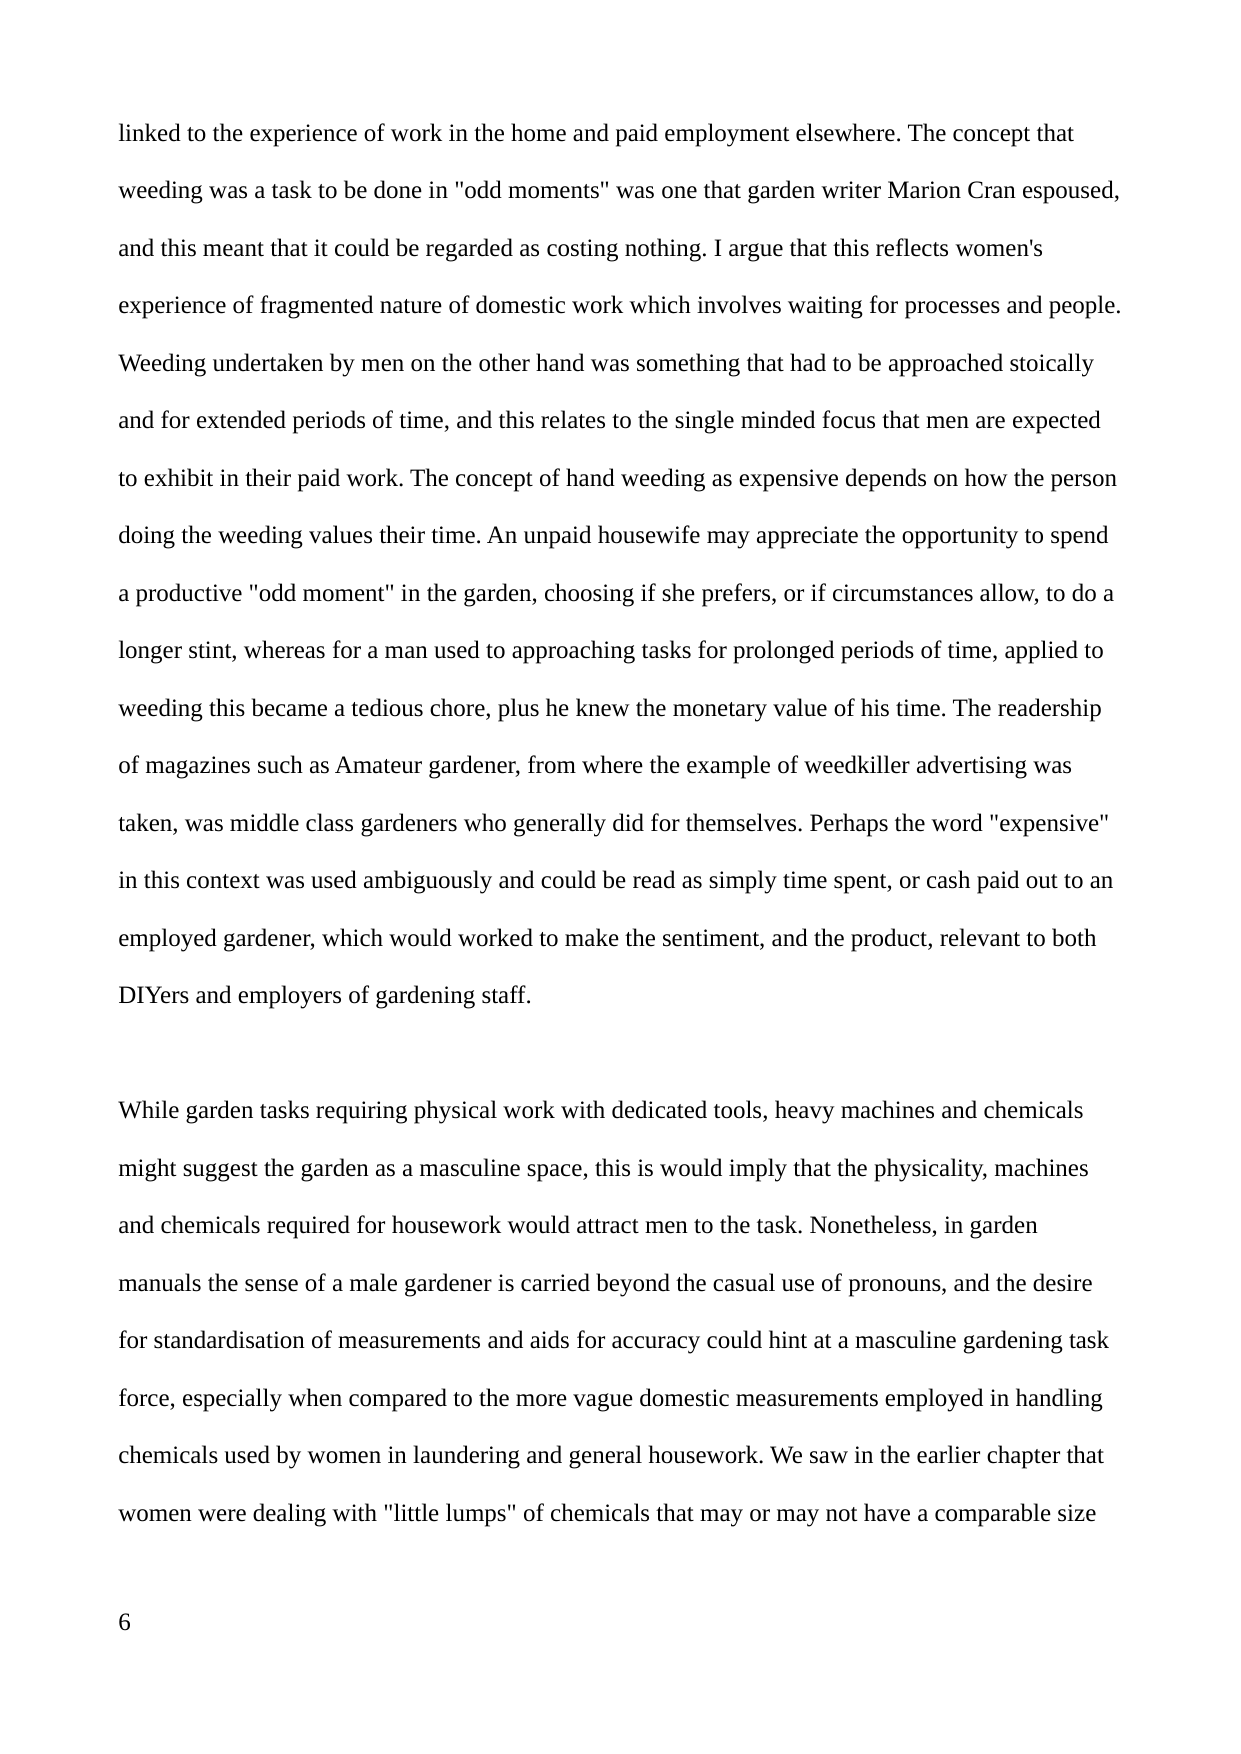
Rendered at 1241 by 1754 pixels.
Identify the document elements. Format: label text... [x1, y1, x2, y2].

text While garden tasks requiring physical work with dedicated tools, heavy machines and chemicals might suggest the garden as a masculine space, this is would imply that the physicality, machines and chemicals required for housework would attract men to the task. Nonetheless, in garden manuals the sense of a male gardener is carried beyond the casual use of pronouns, and the desire for standardisation of measurements and aids for accuracy could hint at a masculine gardening task force, especially when compared to the more vague domestic measurements employed in handling chemicals used by women in laundering and general housework. We saw in the earlier chapter that women were dealing with "little lumps" of chemicals that may or may not have a comparable size [118, 1096, 1122, 1527]
text linked to the experience of work in the home and paid employment elsewhere. The concept that weeding was a task to be done in "odd moments" was one that garden writer Marion Cran espoused, and this meant that it could be regarded as costing nothing. I argue that this reflects women's experience of fragmented nature of domestic work which involves waiting for processes and people. Weeding undertaken by men on the other hand was something that had to be approached stoically and for extended periods of time, and this relates to the single minded focus that men are expected to exhibit in their paid work. The concept of hand weeding as expensive depends on how the person doing the weeding values their time. An unpaid housewife may appreciate the opportunity to spend a productive "odd moment" in the garden, choosing if she prefers, or if circumstances allow, to do a longer stint, whereas for a man used to approaching tasks for prolonged periods of time, applied to weeding this became a tedious chore, plus he knew the monetary value of his time. The readership of magazines such as Amateur gardener, from where the example of weedkiller advertising was taken, was middle class gardeners who generally did for themselves. Perhaps the word "expensive" in this context was used ambiguously and could be read as simply time spent, or cash paid out to an employed gardener, which would worked to make the sentiment, and the product, relevant to both DIYers and employers of gardening staff. [118, 118, 1122, 1009]
